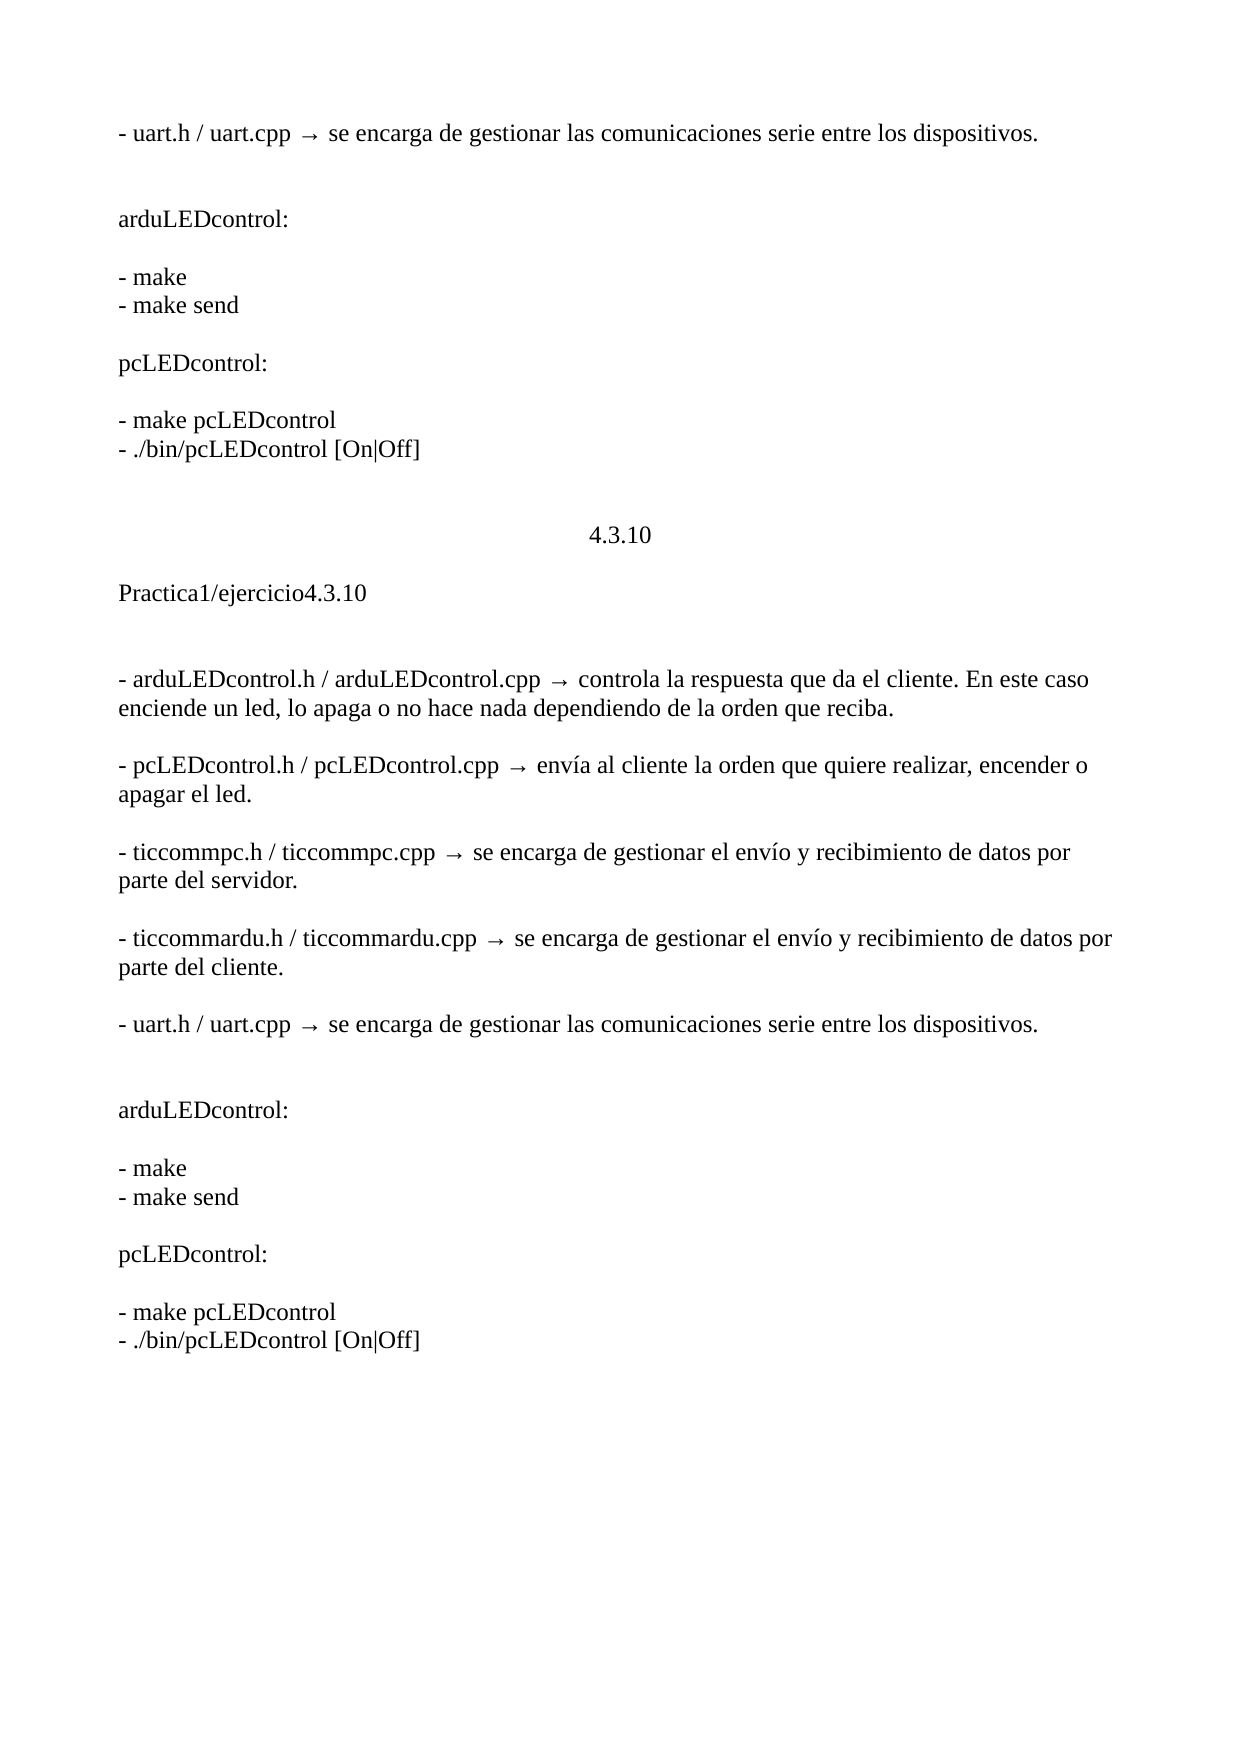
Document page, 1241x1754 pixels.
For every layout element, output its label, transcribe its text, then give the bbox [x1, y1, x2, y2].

text - ./bin/pcLEDcontrol [On|Off] [118, 1326, 1122, 1354]
text - make pcLEDcontrol [118, 406, 1122, 434]
text - make [118, 262, 1122, 291]
text arduLEDcontrol: [118, 204, 1122, 233]
text - make send [118, 1182, 1122, 1211]
text - ticcommpc.h / ticcommpc.cpp → se encarga de gestionar el envío y recibimiento de datos por parte del servidor. [118, 837, 1122, 894]
text 4.3.10 [118, 521, 1122, 549]
text pcLEDcontrol: [118, 348, 1122, 377]
text - make [118, 1153, 1122, 1182]
text arduLEDcontrol: [118, 1096, 1122, 1124]
text - ./bin/pcLEDcontrol [On|Off] [118, 434, 1122, 463]
text - uart.h / uart.cpp → se encarga de gestionar las comunicaciones serie entre los dispositivos. [118, 118, 1122, 147]
text - uart.h / uart.cpp → se encarga de gestionar las comunicaciones serie entre los dispositivos. [118, 1009, 1122, 1038]
text pcLEDcontrol: [118, 1239, 1122, 1268]
text - arduLEDcontrol.h / arduLEDcontrol.cpp → controla la respuesta que da el cliente. En este caso enciende un led, lo apaga o no hace nada dependiendo de la orden que reciba. [118, 664, 1122, 722]
text - pcLEDcontrol.h / pcLEDcontrol.cpp → envía al cliente la orden que quiere realizar, encender o apagar el led. [118, 751, 1122, 808]
text - make pcLEDcontrol [118, 1297, 1122, 1326]
text - make send [118, 291, 1122, 319]
text Practica1/ejercicio4.3.10 [118, 578, 1122, 607]
text - ticcommardu.h / ticcommardu.cpp → se encarga de gestionar el envío y recibimiento de datos por parte del cliente. [118, 923, 1122, 981]
